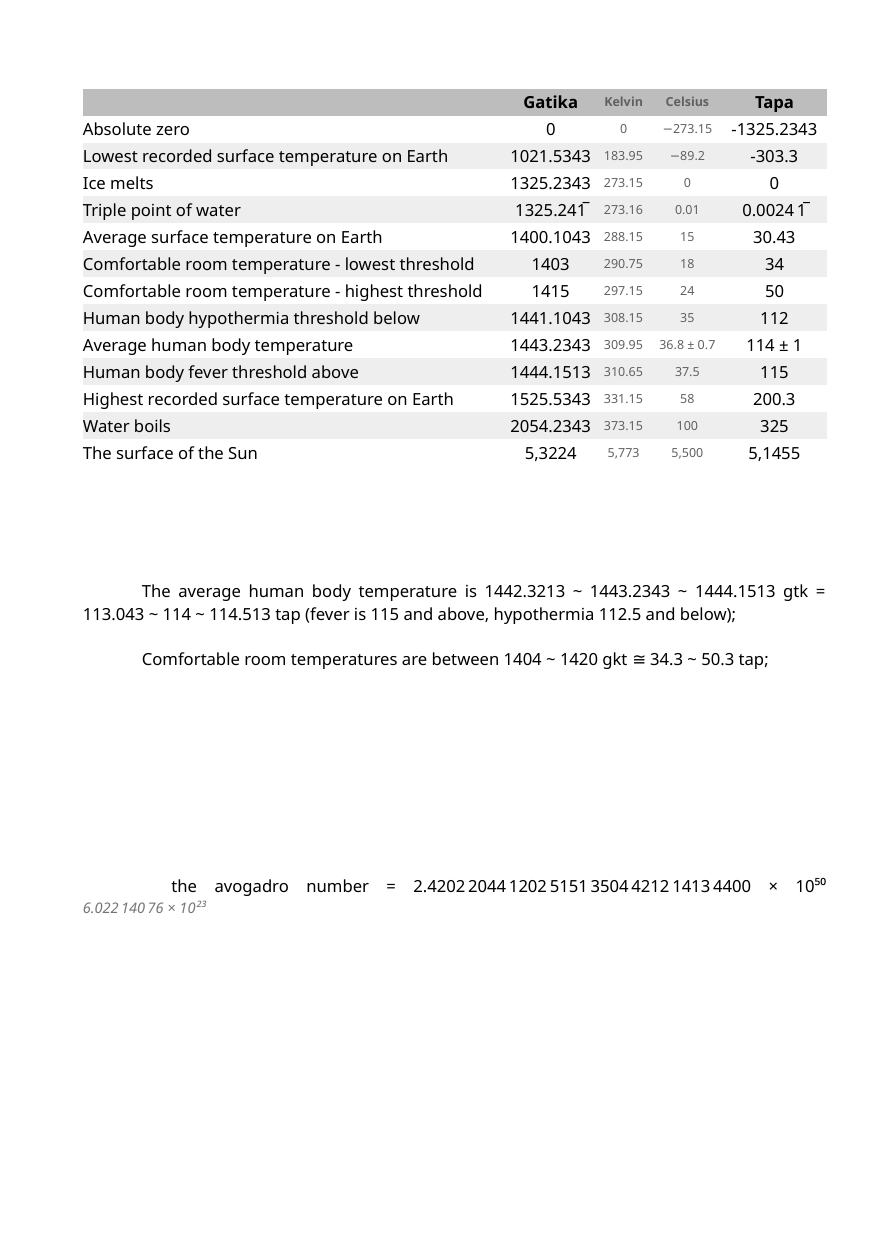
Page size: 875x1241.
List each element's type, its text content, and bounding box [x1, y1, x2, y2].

table_header [648, 89, 653, 116]
table_cell Lowest recorded surface temperature on Earth [83, 143, 502, 169]
table_cell 0.01 [653, 196, 722, 223]
table_cell 297.15 [599, 278, 648, 304]
table_cell 34 [722, 250, 827, 277]
table_cell 0 [502, 116, 599, 142]
table_cell [648, 224, 653, 250]
table_cell 373.15 [599, 412, 648, 439]
table_cell 310.65 [599, 358, 648, 385]
table_header Celsius [653, 89, 722, 116]
table_cell 5,1455 [722, 439, 827, 466]
table_cell -1325.2343 [722, 116, 827, 142]
table_cell 309.95 [599, 331, 648, 358]
table_cell 288.15 [599, 224, 648, 250]
table_cell [648, 439, 653, 466]
table_cell Absolute zero [83, 116, 502, 142]
table_header Kelvin [599, 89, 648, 116]
table_cell [648, 196, 653, 223]
table_cell [648, 116, 653, 142]
table_cell Average surface temperature on Earth [83, 224, 502, 250]
table_cell 15 [653, 224, 722, 250]
table_cell 5,500 [653, 439, 722, 466]
table_cell 200.3 [722, 385, 827, 412]
table_cell 100 [653, 412, 722, 439]
table_cell 273.15 [599, 170, 648, 196]
table_cell 5,773 [599, 439, 648, 466]
table_cell 50 [722, 278, 827, 304]
table_cell 24 [653, 278, 722, 304]
table_cell 0 [599, 116, 648, 142]
table_cell Human body hypothermia threshold below [83, 304, 502, 331]
table_cell −89.2 [653, 143, 722, 169]
table_cell 18 [653, 250, 722, 277]
table_cell 0 [722, 170, 827, 196]
table_cell [648, 170, 653, 196]
table_cell 0.0024 1̅ [722, 196, 827, 223]
table_cell 1021.5343 [502, 143, 599, 169]
table_cell Comfortable room temperature - highest threshold [83, 278, 502, 304]
table_cell 290.75 [599, 250, 648, 277]
table_cell 308.15 [599, 304, 648, 331]
text The average human body temperature is 1442.3213 ~ 1443.2343 ~ 1444.1513 gtk = 113.043 ~ 114 ~ 114.513 tap (fever is 115 and above, hypothermia 112.5 and below); [83, 580, 827, 625]
table_cell 1403 [502, 250, 599, 277]
table_header Gatika [502, 89, 599, 116]
table_cell 1525.5343 [502, 385, 599, 412]
table_cell 183.95 [599, 143, 648, 169]
table_cell The surface of the Sun [83, 439, 502, 466]
table_cell 1415 [502, 278, 599, 304]
table_cell [648, 304, 653, 331]
table_cell Ice melts [83, 170, 502, 196]
table_cell 115 [722, 358, 827, 385]
table_cell 1325.2343 [502, 170, 599, 196]
table_cell 0 [653, 170, 722, 196]
table_cell [648, 143, 653, 169]
table_header [83, 89, 502, 116]
table_cell 1325.241̅ [502, 196, 599, 223]
table_cell 2054.2343 [502, 412, 599, 439]
table_cell Human body fever threshold above [83, 358, 502, 385]
table_cell -303.3 [722, 143, 827, 169]
table_cell [648, 331, 653, 358]
table_cell [648, 278, 653, 304]
table_cell Highest recorded surface temperature on Earth [83, 385, 502, 412]
table_cell [648, 412, 653, 439]
table_cell Comfortable room temperature - lowest threshold [83, 250, 502, 277]
table_cell 58 [653, 385, 722, 412]
table_cell 325 [722, 412, 827, 439]
table_cell 5,3224 [502, 439, 599, 466]
text the avogadro number = 2.4202 2044 1202 5151 3504 4212 1413 4400 × 10⁵⁰ 6.022 140 76 × 10²³ [83, 875, 827, 918]
table_cell 30.43 [722, 224, 827, 250]
table_cell 1444.1513 [502, 358, 599, 385]
table_cell 331.15 [599, 385, 648, 412]
table_cell [648, 385, 653, 412]
text Comfortable room temperatures are between 1404 ~ 1420 gkt ≅ 34.3 ~ 50.3 tap; [83, 648, 827, 671]
table_cell 37.5 [653, 358, 722, 385]
table_cell 1441.1043 [502, 304, 599, 331]
table_cell 36.8 ± 0.7 [653, 331, 722, 358]
table_cell Average human body temperature [83, 331, 502, 358]
table_cell 1400.1043 [502, 224, 599, 250]
table_cell [648, 358, 653, 385]
table_cell 114 ± 1 [722, 331, 827, 358]
table_cell −273.15 [653, 116, 722, 142]
table_cell 1443.2343 [502, 331, 599, 358]
table_cell Triple point of water [83, 196, 502, 223]
table_cell 273.16 [599, 196, 648, 223]
table_cell 112 [722, 304, 827, 331]
table_cell 35 [653, 304, 722, 331]
table_header Tapa [722, 89, 827, 116]
table_cell Water boils [83, 412, 502, 439]
table_cell [648, 250, 653, 277]
